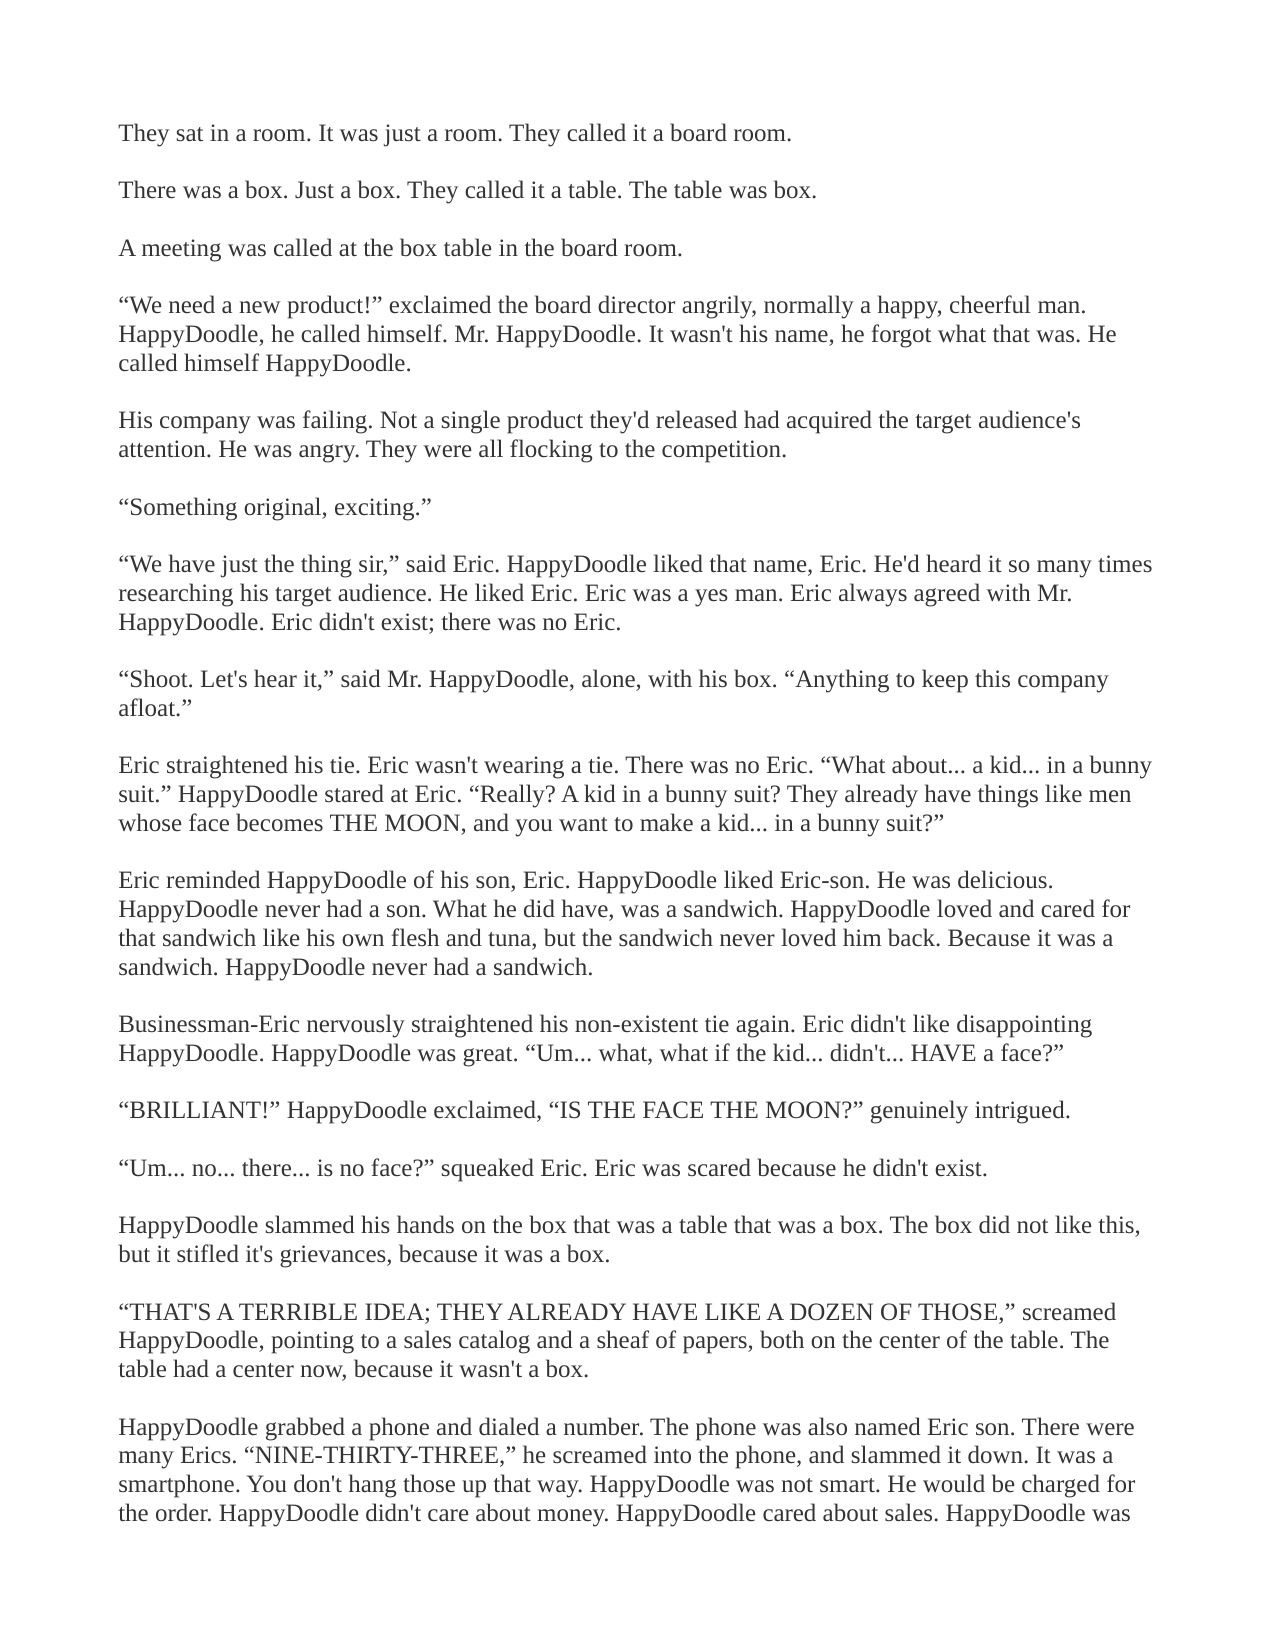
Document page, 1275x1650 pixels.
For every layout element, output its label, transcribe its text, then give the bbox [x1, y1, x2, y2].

text There was a box. Just a box. They called it a table. The table was box. [118, 176, 1157, 204]
text HappyDoodle grabbed a phone and dialed a number. The phone was also named Eric son. There were many Erics. “NINE-THIRTY-THREE,” he screamed into the phone, and slammed it down. It was a smartphone. You don't hang those up that way. HappyDoodle was not smart. He would be charged for the order. HappyDoodle didn't care about money. HappyDoodle cared about sales. HappyDoodle was [118, 1412, 1157, 1527]
text “Something original, exciting.” [118, 492, 1157, 521]
text “BRILLIANT!” HappyDoodle exclaimed, “IS THE FACE THE MOON?” genuinely intrigued. [118, 1096, 1157, 1124]
text Businessman-Eric nervously straightened his non-existent tie again. Eric didn't like disappointing HappyDoodle. HappyDoodle was great. “Um... what, what if the kid... didn't... HAVE a face?” [118, 1009, 1157, 1067]
text “Shoot. Let's hear it,” said Mr. HappyDoodle, alone, with his box. “Anything to keep this company afloat.” [118, 664, 1157, 722]
text “THAT'S A TERRIBLE IDEA; THEY ALREADY HAVE LIKE A DOZEN OF THOSE,” screamed HappyDoodle, pointing to a sales catalog and a sheaf of papers, both on the center of the table. The table had a center now, because it wasn't a box. [118, 1297, 1157, 1383]
text They sat in a room. It was just a room. They called it a board room. [118, 118, 1157, 147]
text HappyDoodle slammed his hands on the box that was a table that was a box. The box did not like this, but it stifled it's grievances, because it was a box. [118, 1211, 1157, 1268]
text “Um... no... there... is no face?” squeaked Eric. Eric was scared because he didn't exist. [118, 1153, 1157, 1182]
text “We have just the thing sir,” said Eric. HappyDoodle liked that name, Eric. He'd heard it so many times researching his target audience. He liked Eric. Eric was a yes man. Eric always agreed with Mr. HappyDoodle. Eric didn't exist; there was no Eric. [118, 549, 1157, 636]
text Eric straightened his tie. Eric wasn't wearing a tie. There was no Eric. “What about... a kid... in a bunny suit.” HappyDoodle stared at Eric. “Really? A kid in a bunny suit? They already have things like men whose face becomes THE MOON, and you want to make a kid... in a bunny suit?” [118, 751, 1157, 837]
text His company was failing. Not a single product they'd released had acquired the target audience's attention. He was angry. They were all flocking to the competition. [118, 406, 1157, 463]
text “We need a new product!” exclaimed the board director angrily, normally a happy, cheerful man. HappyDoodle, he called himself. Mr. HappyDoodle. It wasn't his name, he forgot what that was. He called himself HappyDoodle. [118, 291, 1157, 377]
text Eric reminded HappyDoodle of his son, Eric. HappyDoodle liked Eric-son. He was delicious. HappyDoodle never had a son. What he did have, was a sandwich. HappyDoodle loved and cared for that sandwich like his own flesh and tuna, but the sandwich never loved him back. Because it was a sandwich. HappyDoodle never had a sandwich. [118, 866, 1157, 981]
text A meeting was called at the box table in the board room. [118, 233, 1157, 262]
